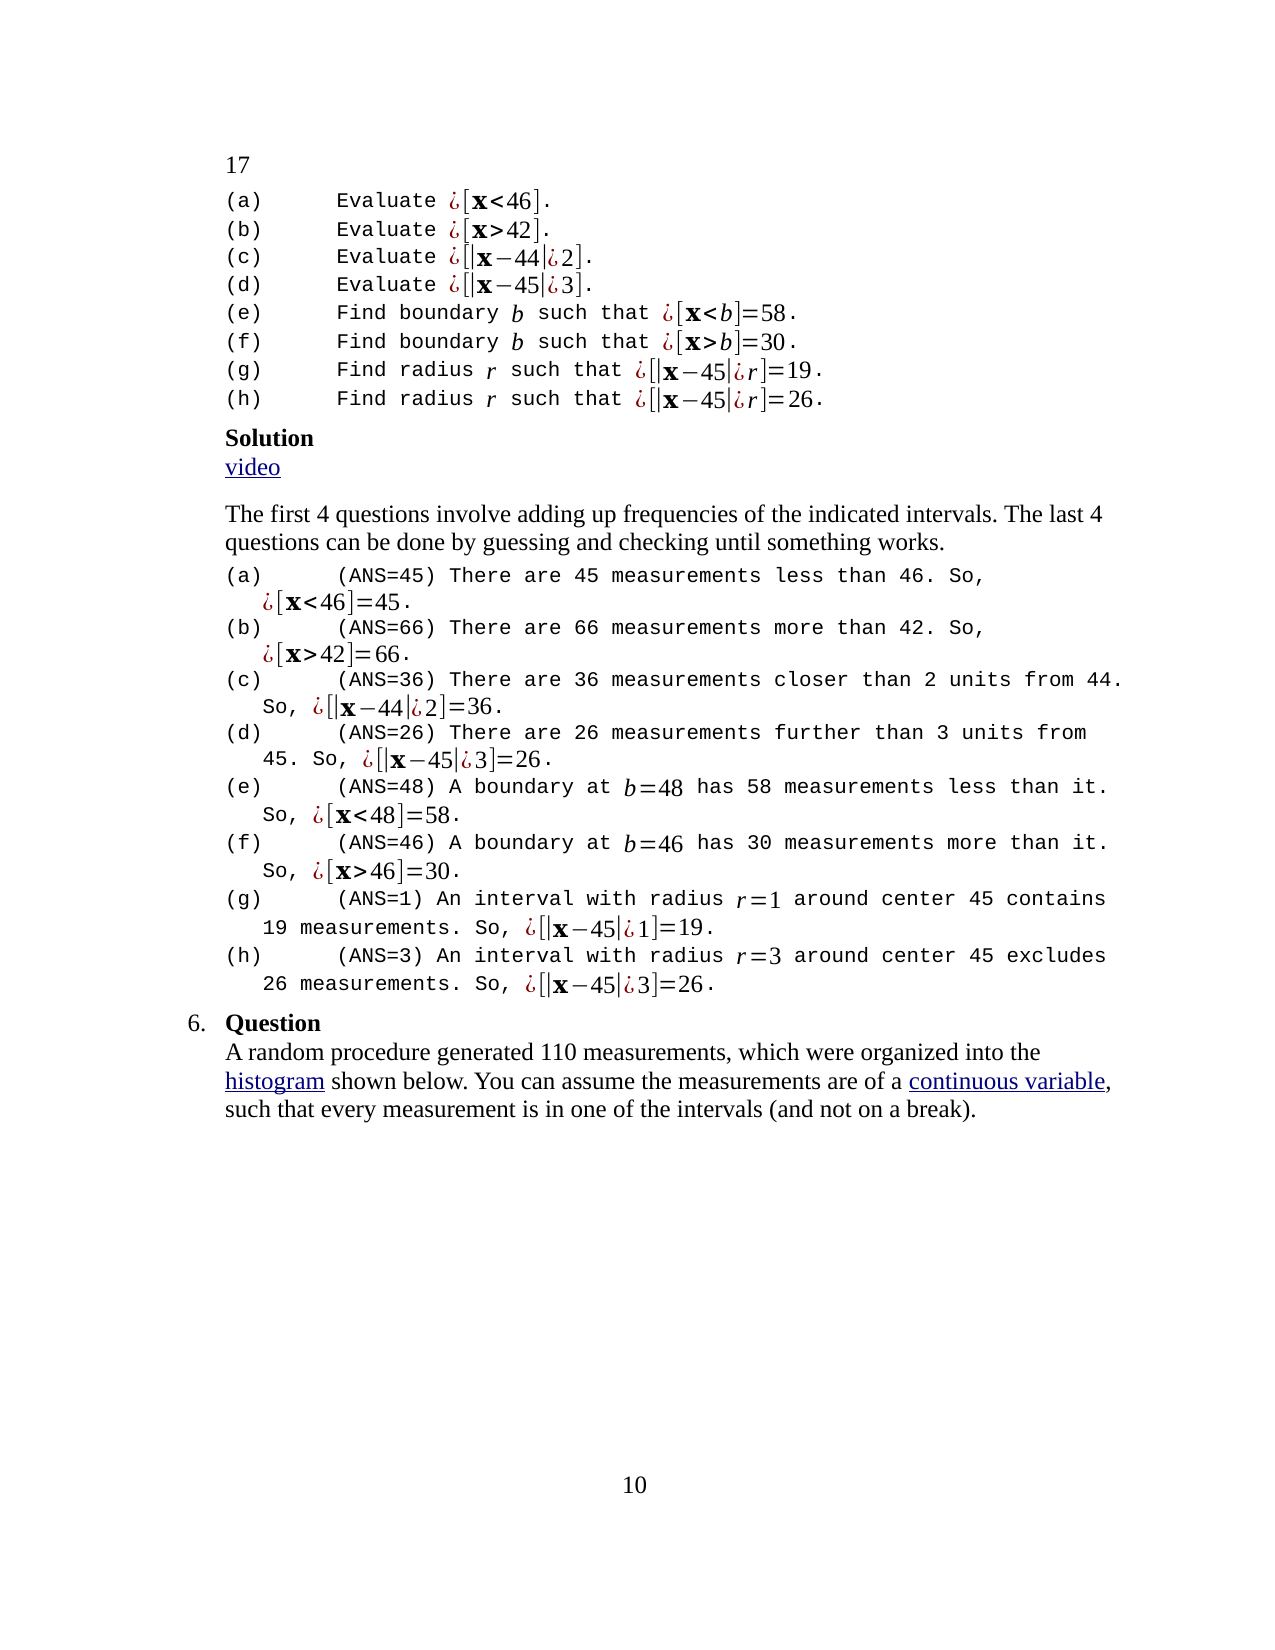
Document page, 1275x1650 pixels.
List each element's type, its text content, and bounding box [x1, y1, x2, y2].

list Evaluate . [225, 188, 1125, 216]
list Find radius such that . [225, 357, 1125, 386]
list Evaluate . [225, 244, 1125, 272]
list Find boundary such that . [225, 300, 1125, 328]
list Solution video [187, 423, 1125, 481]
list Question A random procedure generated 110 measurements, which were organized into the histogram shown below. You can assume the measurements are of a continuous variable, such that every measurement is in one of the intervals (and not on a break). [187, 1008, 1125, 1123]
list (ANS=66) There are 66 measurements more than 42. So, . [225, 617, 1125, 669]
list 17 [187, 150, 1125, 179]
list Evaluate . [225, 216, 1125, 244]
list Evaluate . [225, 272, 1125, 300]
list Find radius such that . [225, 386, 1125, 414]
list Find boundary such that . [225, 328, 1125, 357]
list (ANS=48) A boundary at has 58 measurements less than it. So, . [225, 774, 1125, 830]
list (ANS=1) An interval with radius around center 45 contains 19 measurements. So, . [225, 886, 1125, 943]
list (ANS=3) An interval with radius around center 45 excludes 26 measurements. So, . [225, 943, 1125, 999]
list (ANS=36) There are 36 measurements closer than 2 units from 44. So, . [225, 669, 1125, 722]
list (ANS=46) A boundary at has 30 measurements more than it. So, . [225, 830, 1125, 886]
list (ANS=45) There are 45 measurements less than 46. So, . [225, 565, 1125, 617]
list (ANS=26) There are 26 measurements further than 3 units from 45. So, . [225, 722, 1125, 774]
list The first 4 questions involve adding up frequencies of the indicated intervals. The last 4 questions can be done by guessing and checking until something works. [187, 499, 1125, 556]
